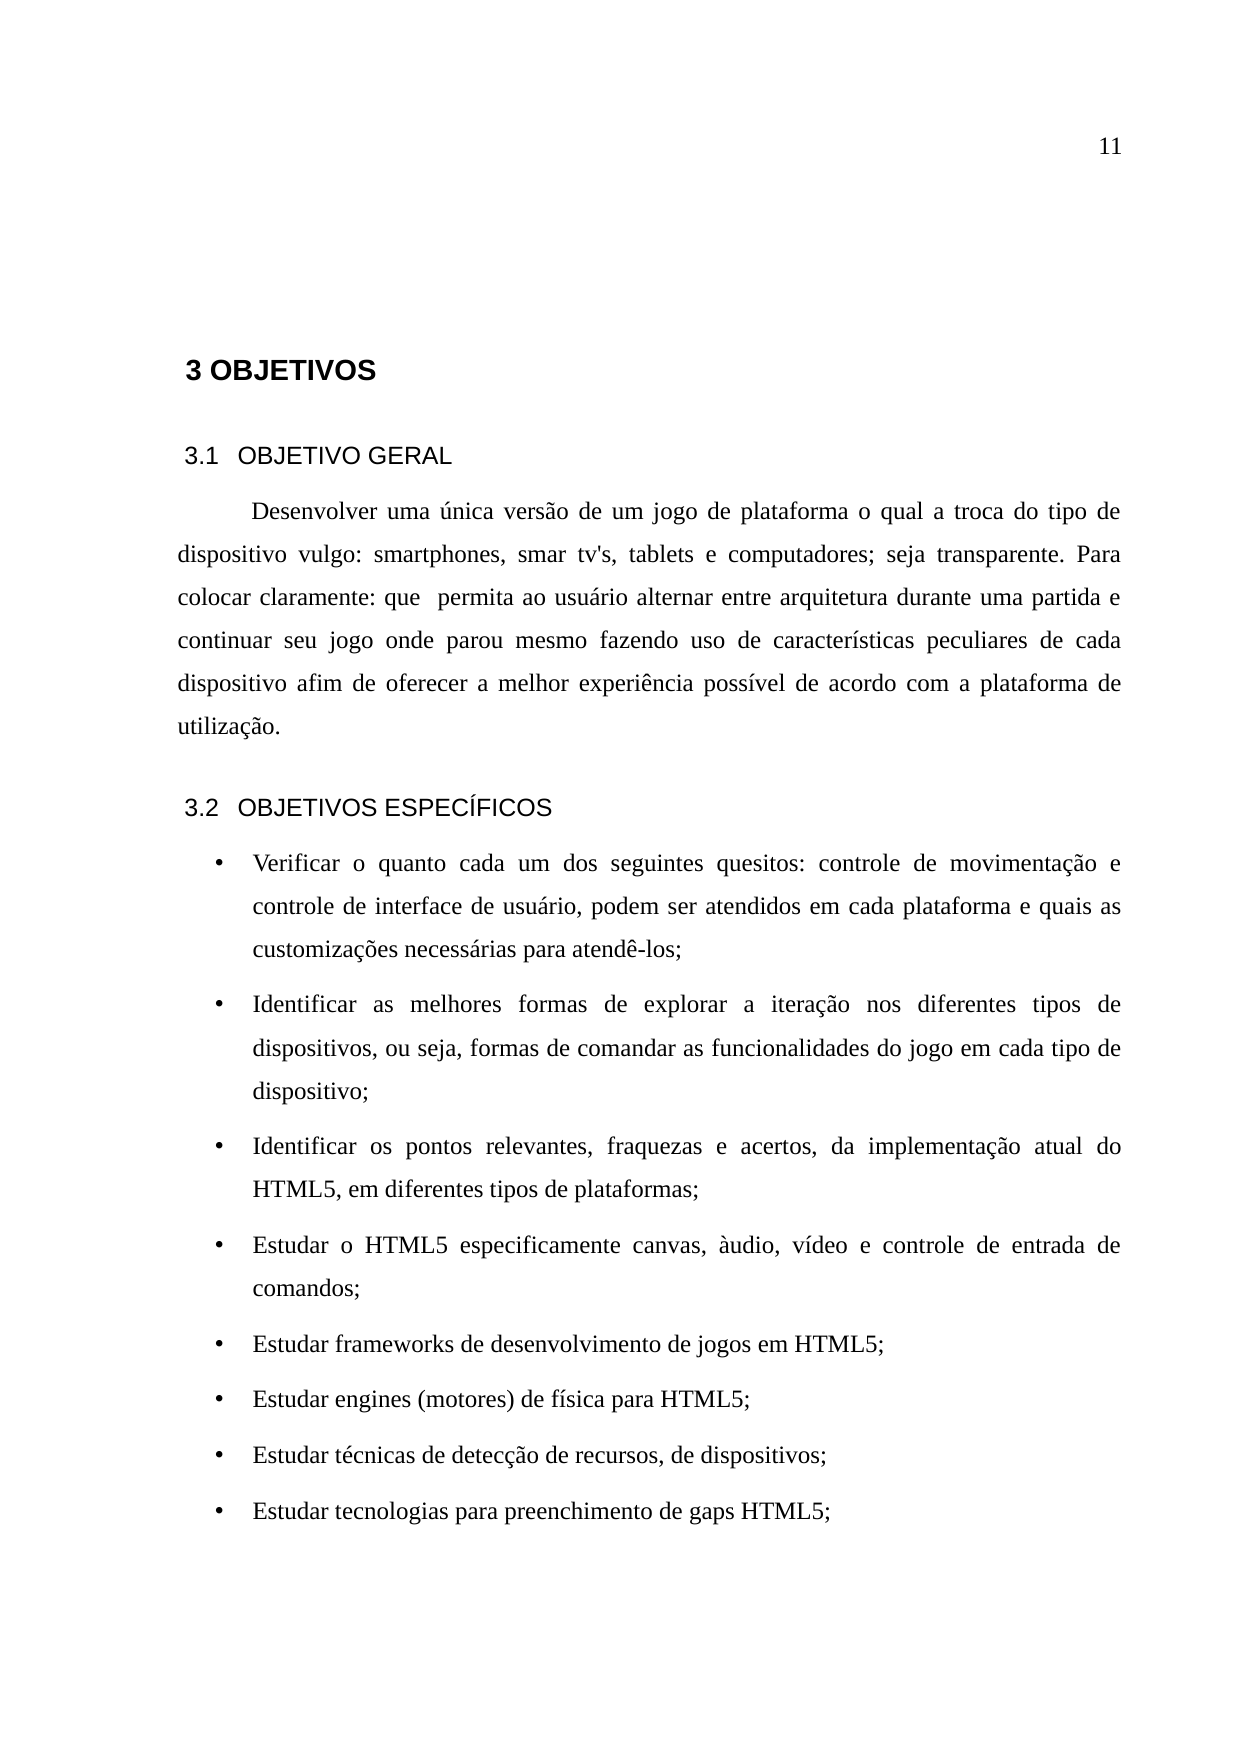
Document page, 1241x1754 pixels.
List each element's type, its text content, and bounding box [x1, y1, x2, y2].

list Estudar técnicas de detecção de recursos, de dispositivos; [215, 1440, 1122, 1469]
list Estudar o HTML5 especificamente canvas, àudio, vídeo e controle de entrada de comandos; [215, 1230, 1122, 1302]
list Estudar tecnologias para preenchimento de gaps HTML5; [215, 1496, 1122, 1524]
text Desenvolver uma única versão de um jogo de plataforma o qual a troca do tipo de dispositivo vulgo: smartphones, smar tv's, tablets e computadores; seja transparente. Para colocar claramente: que permita ao usuário alternar entre arquitetura durante uma partida e continuar seu jogo onde parou mesmo fazendo uso de características peculiares de cada dispositivo afim de oferecer a melhor experiência possível de acordo com a plataforma de utilização. [177, 496, 1122, 740]
list Estudar frameworks de desenvolvimento de jogos em HTML5; [215, 1329, 1122, 1358]
list Estudar engines (motores) de física para HTML5; [215, 1384, 1122, 1413]
list Identificar as melhores formas de explorar a iteração nos diferentes tipos de dispositivos, ou seja, formas de comandar as funcionalidades do jogo em cada tipo de dispositivo; [215, 989, 1122, 1104]
subtitle OBJETIVOS [177, 353, 1122, 386]
list Verificar o quanto cada um dos seguintes quesitos: controle de movimentação e controle de interface de usuário, podem ser atendidos em cada plataforma e quais as customizações necessárias para atendê-los; [215, 848, 1122, 963]
subtitle Objetivos específicos [177, 792, 1122, 821]
subtitle Objetivo Geral [177, 441, 1122, 469]
list Identificar os pontos relevantes, fraquezas e acertos, da implementação atual do HTML5, em diferentes tipos de plataformas; [215, 1131, 1122, 1203]
